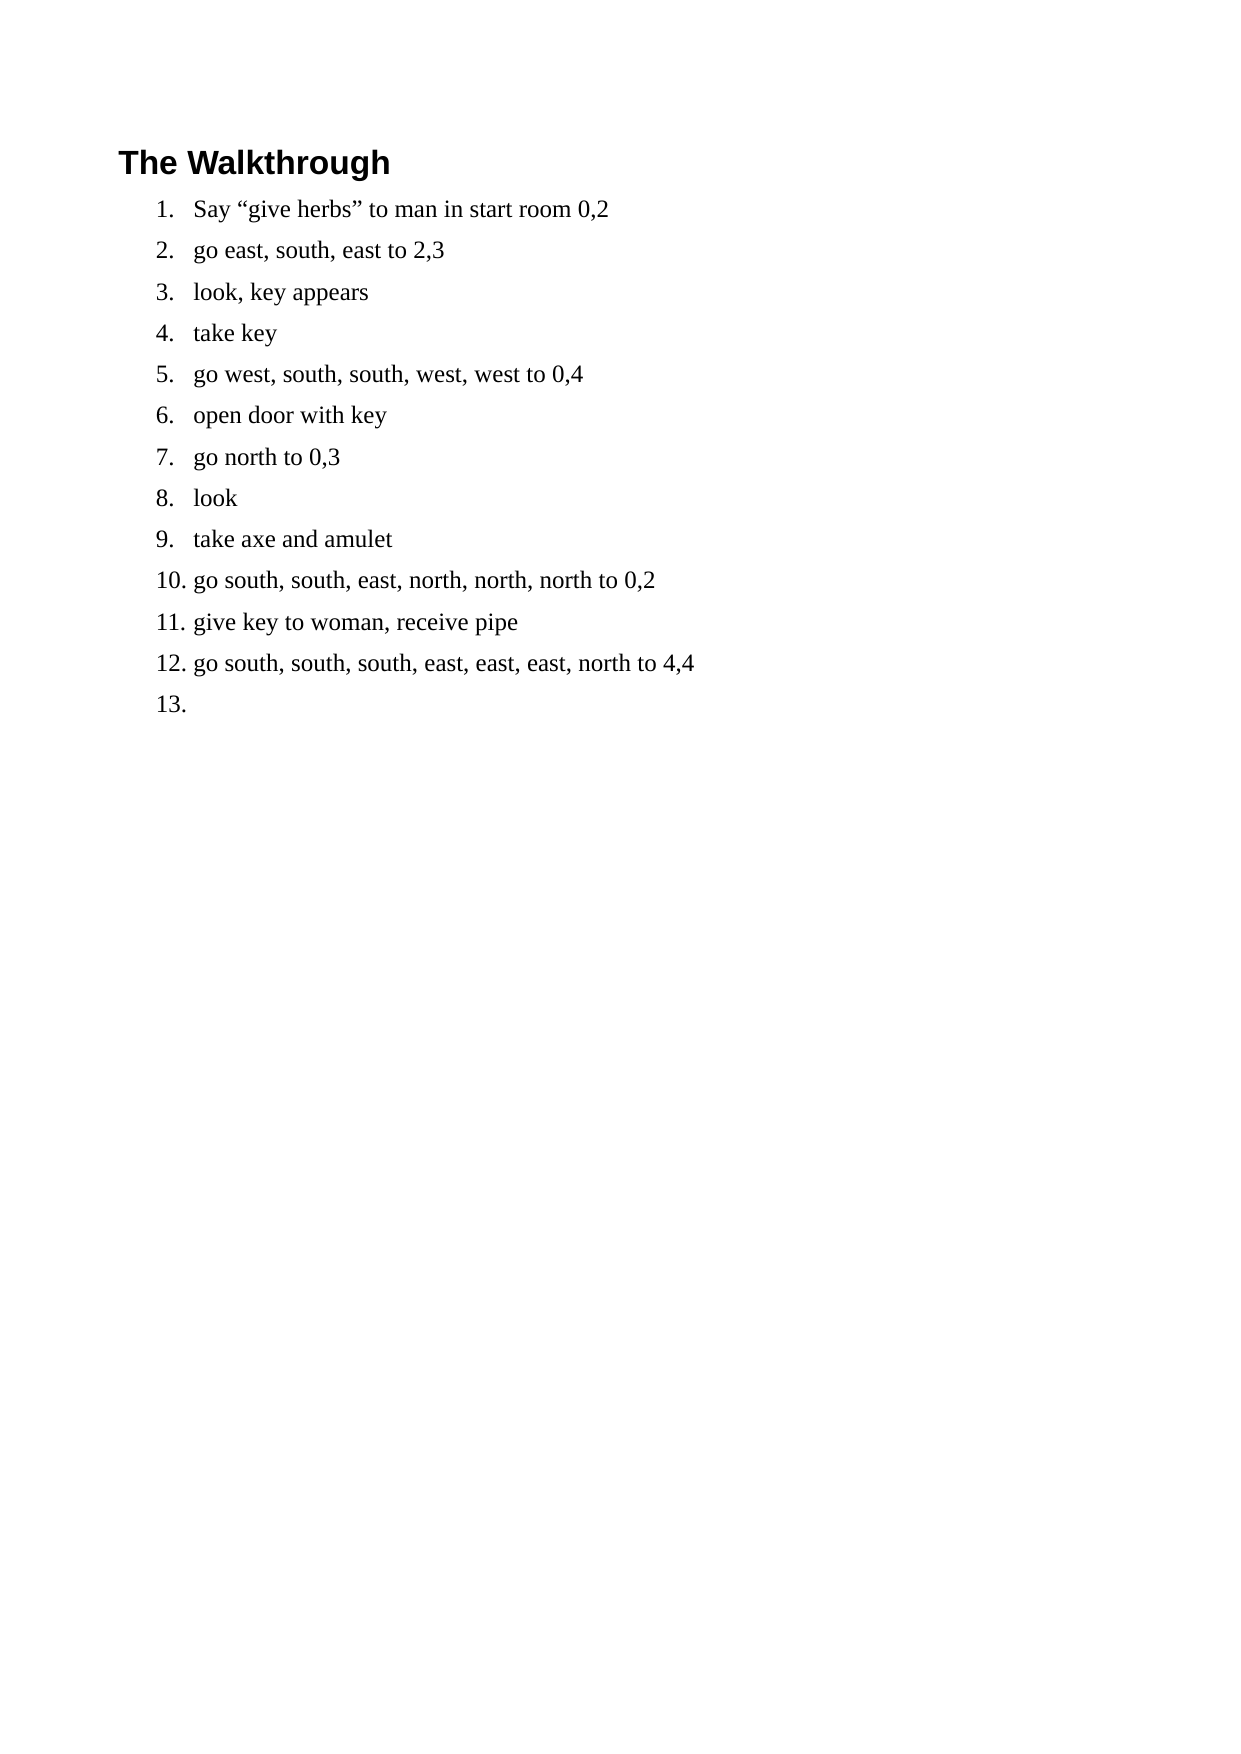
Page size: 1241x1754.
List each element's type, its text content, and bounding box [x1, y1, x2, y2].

list open door with key [156, 401, 1122, 429]
list take key [156, 318, 1122, 347]
list go south, south, south, east, east, east, north to 4,4 [156, 648, 1122, 677]
list go west, south, south, west, west to 0,4 [156, 359, 1122, 388]
list take axe and amulet [156, 524, 1122, 553]
list give key to woman, receive pipe [156, 607, 1122, 636]
list Say “give herbs” to man in start room 0,2 [156, 194, 1122, 223]
list go north to 0,3 [156, 442, 1122, 471]
list look [156, 483, 1122, 512]
list go east, south, east to 2,3 [156, 236, 1122, 264]
subtitle The Walkthrough [118, 143, 1122, 182]
list look, key appears [156, 277, 1122, 306]
list go south, south, east, north, north, north to 0,2 [156, 566, 1122, 594]
